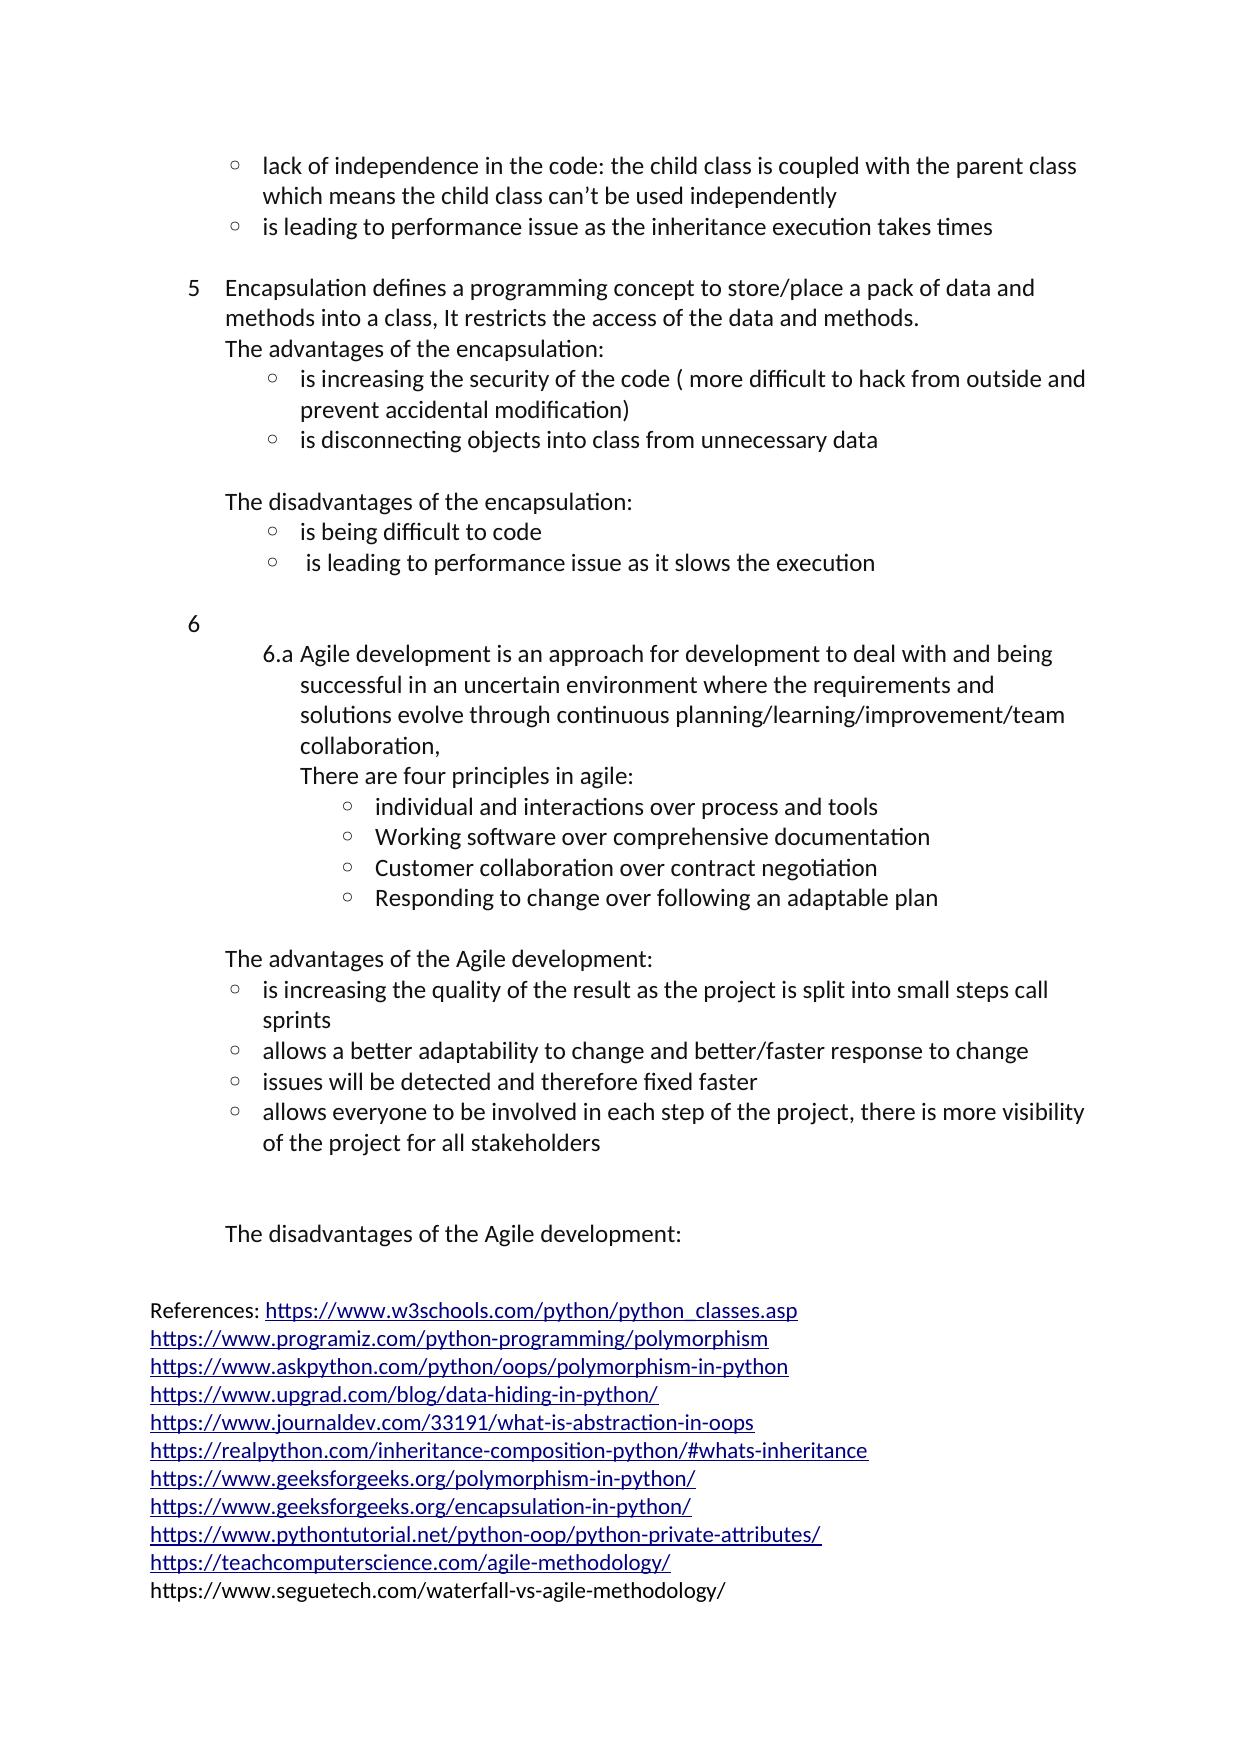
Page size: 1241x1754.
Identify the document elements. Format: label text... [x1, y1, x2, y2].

list is being difficult to code [262, 516, 1090, 547]
list is increasing the quality of the result as the project is split into small steps call sprints [225, 974, 1090, 1035]
list allows everyone to be involved in each step of the project, there is more visibility of the project for all stakeholders [225, 1096, 1090, 1157]
list Responding to change over following an adaptable plan [337, 882, 1090, 913]
list Encapsulation defines a programming concept to store/place a pack of data and methods into a class, It restricts the access of the data and methods. [187, 272, 1090, 333]
list issues will be detected and therefore fixed faster [225, 1066, 1090, 1096]
list is leading to performance issue as it slows the execution [262, 547, 1090, 577]
list is increasing the security of the code ( more difficult to hack from outside and prevent accidental modification) [262, 364, 1090, 425]
list is leading to performance issue as the inheritance execution takes times [225, 211, 1090, 242]
list Working software over comprehensive documentation [337, 821, 1090, 852]
list individual and interactions over process and tools [337, 791, 1090, 821]
list There are four principles in agile: [262, 760, 1090, 791]
list The disadvantages of the encapsulation: [187, 486, 1090, 516]
list The advantages of the encapsulation: [187, 333, 1090, 364]
list The disadvantages of the Agile development: [187, 1218, 1090, 1249]
list Customer collaboration over contract negotiation [337, 852, 1090, 882]
list Agile development is an approach for development to deal with and being successful in an uncertain environment where the requirements and solutions evolve through continuous planning/learning/improvement/team collaboration, [262, 638, 1090, 760]
list The advantages of the Agile development: [187, 943, 1090, 974]
list is disconnecting objects into class from unnecessary data [262, 425, 1090, 455]
list allows a better adaptability to change and better/faster response to change [225, 1035, 1090, 1066]
list lack of independence in the code: the child class is coupled with the parent class which means the child class can’t be used independently [225, 150, 1090, 211]
